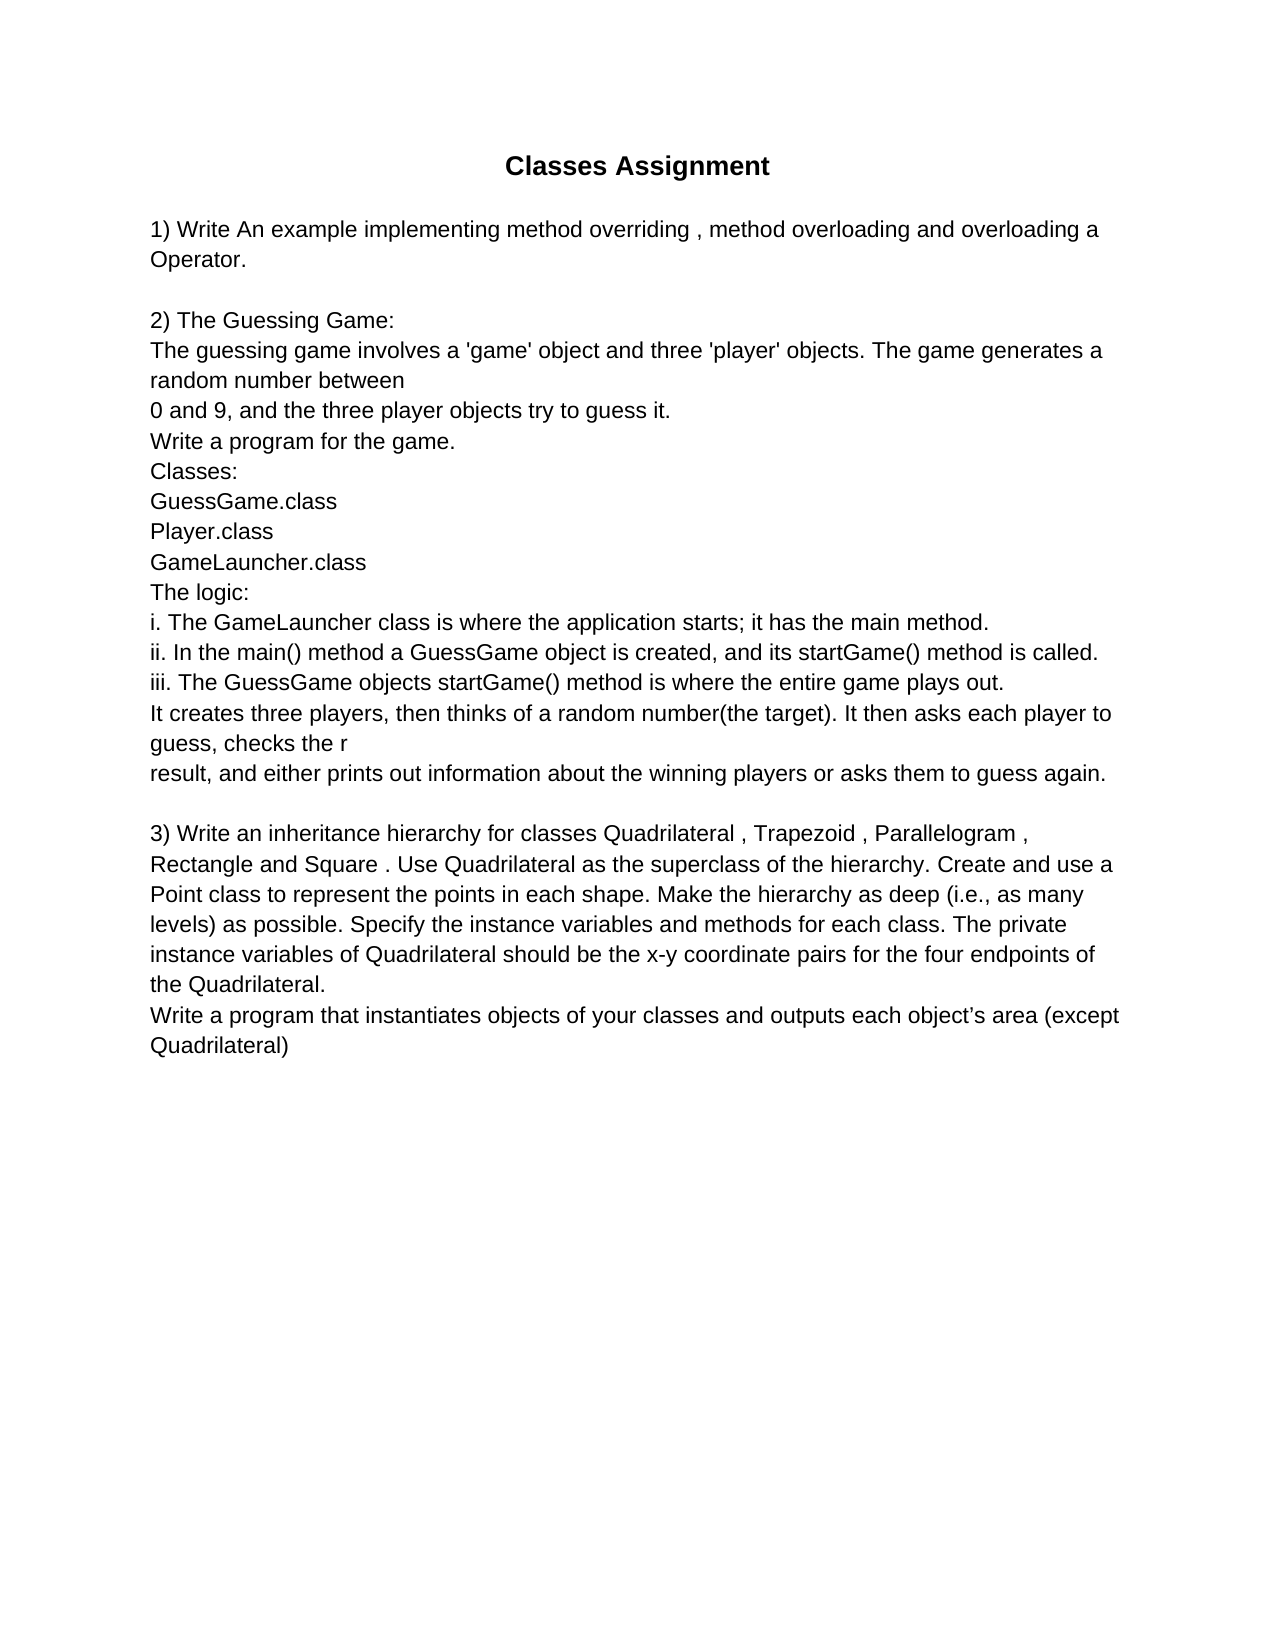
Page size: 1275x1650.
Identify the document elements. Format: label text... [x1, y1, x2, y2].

text Write a program that instantiates objects of your classes and outputs each object’s area (except Quadrilateral) [150, 1002, 1125, 1058]
text Classes Assignment [150, 150, 1125, 181]
text GuessGame.class [150, 488, 1125, 514]
text 2) The Guessing Game: [150, 307, 1125, 333]
text ii. In the main() method a GuessGame object is created, and its startGame() method is called. [150, 639, 1125, 665]
text i. The GameLauncher class is where the application starts; it has the main method. [150, 609, 1125, 635]
text It creates three players, then thinks of a random number(the target). It then asks each player to guess, checks the r [150, 699, 1125, 756]
text 3) Write an inheritance hierarchy for classes Quadrilateral , Trapezoid , Parallelogram , [150, 820, 1125, 847]
text Write a program for the game. [150, 428, 1125, 454]
text 1) Write An example implementing method overriding , method overloading and overloading a Operator. [150, 216, 1125, 273]
text The logic: [150, 579, 1125, 605]
text Player.class [150, 518, 1125, 544]
text The guessing game involves a 'game' object and three 'player' objects. The game generates a random number between [150, 337, 1125, 393]
text iii. The GuessGame objects startGame() method is where the entire game plays out. [150, 669, 1125, 696]
text Rectangle and Square . Use Quadrilateral as the superclass of the hierarchy. Create and use a Point class to represent the points in each shape. Make the hierarchy as deep (i.e., as many levels) as possible. Specify the instance variables and methods for each class. The private instance variables of Quadrilateral should be the x-y coordinate pairs for the four endpoints of the Quadrilateral. [150, 851, 1125, 998]
text result, and either prints out information about the winning players or asks them to guess again. [150, 760, 1125, 786]
text GameLauncher.class [150, 548, 1125, 575]
text 0 and 9, and the three player objects try to guess it. [150, 397, 1125, 424]
text Classes: [150, 458, 1125, 484]
